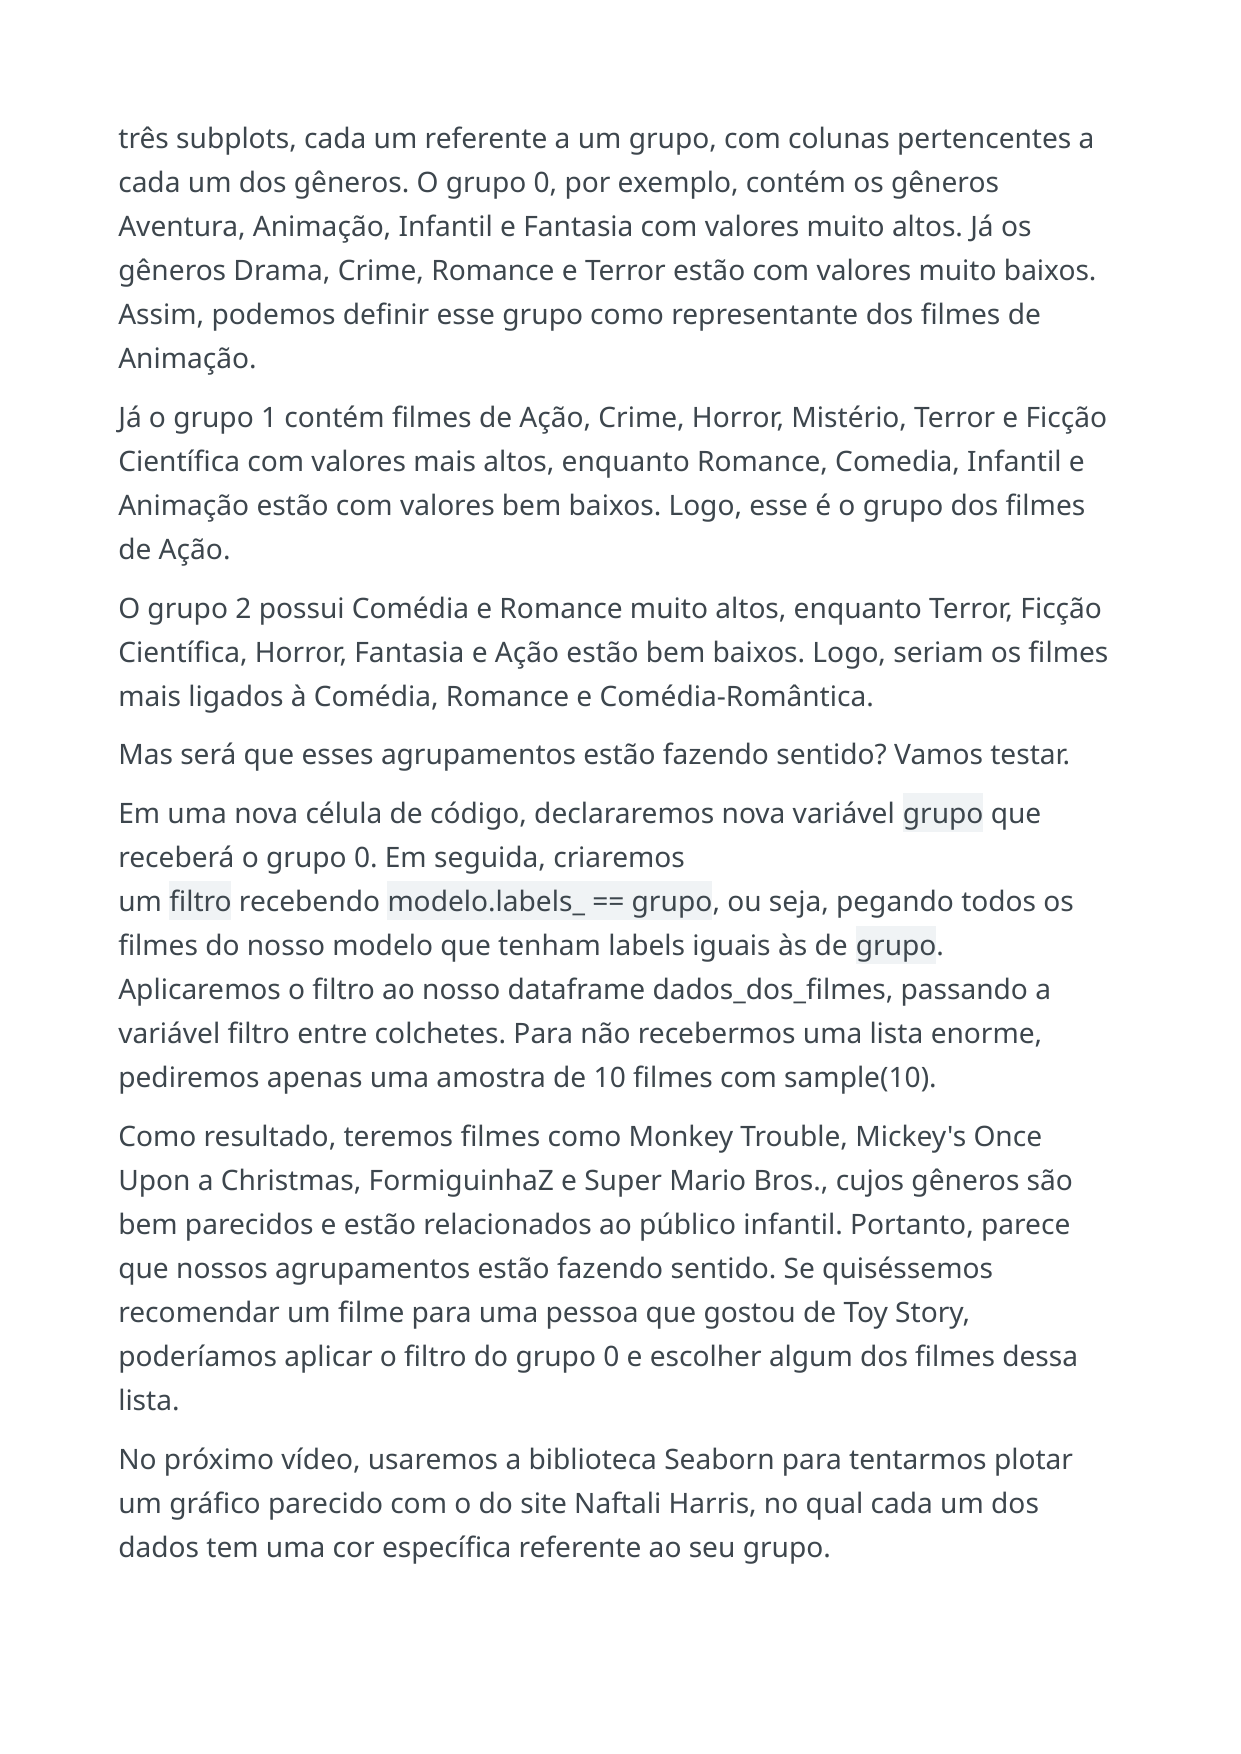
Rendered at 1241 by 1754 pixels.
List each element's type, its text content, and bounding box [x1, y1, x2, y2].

text Mas será que esses agrupamentos estão fazendo sentido? Vamos testar. [118, 735, 1122, 773]
text três subplots, cada um referente a um grupo, com colunas pertencentes a cada um dos gêneros. O grupo 0, por exemplo, contém os gêneros Aventura, Animação, Infantil e Fantasia com valores muito altos. Já os gêneros Drama, Crime, Romance e Terror estão com valores muito baixos. Assim, podemos definir esse grupo como representante dos filmes de Animação. [118, 118, 1122, 377]
text Em uma nova célula de código, declararemos nova variável grupo que receberá o grupo 0. Em seguida, criaremos um filtro recebendo modelo.labels_ == grupo, ou seja, pegando todos os filmes do nosso modelo que tenham labels iguais às de grupo. [118, 793, 1122, 964]
text No próximo vídeo, usaremos a biblioteca Seaborn para tentarmos plotar um gráfico parecido com o do site Naftali Harris, no qual cada um dos dados tem uma cor específica referente ao seu grupo. [118, 1439, 1122, 1566]
text Já o grupo 1 contém filmes de Ação, Crime, Horror, Mistério, Terror e Ficção Científica com valores mais altos, enquanto Romance, Comedia, Infantil e Animação estão com valores bem baixos. Logo, esse é o grupo dos filmes de Ação. [118, 397, 1122, 568]
text O grupo 2 possui Comédia e Romance muito altos, enquanto Terror, Ficção Científica, Horror, Fantasia e Ação estão bem baixos. Logo, seriam os filmes mais ligados à Comédia, Romance e Comédia-Romântica. [118, 588, 1122, 714]
text Como resultado, teremos filmes como Monkey Trouble, Mickey's Once Upon a Christmas, FormiguinhaZ e Super Mario Bros., cujos gêneros são bem parecidos e estão relacionados ao público infantil. Portanto, parece que nossos agrupamentos estão fazendo sentido. Se quiséssemos recomendar um filme para uma pessoa que gostou de Toy Story, poderíamos aplicar o filtro do grupo 0 e escolher algum dos filmes dessa lista. [118, 1116, 1122, 1419]
text Aplicaremos o filtro ao nosso dataframe dados_dos_filmes, passando a variável filtro entre colchetes. Para não recebermos uma lista enorme, pediremos apenas uma amostra de 10 filmes com sample(10). [118, 969, 1122, 1096]
